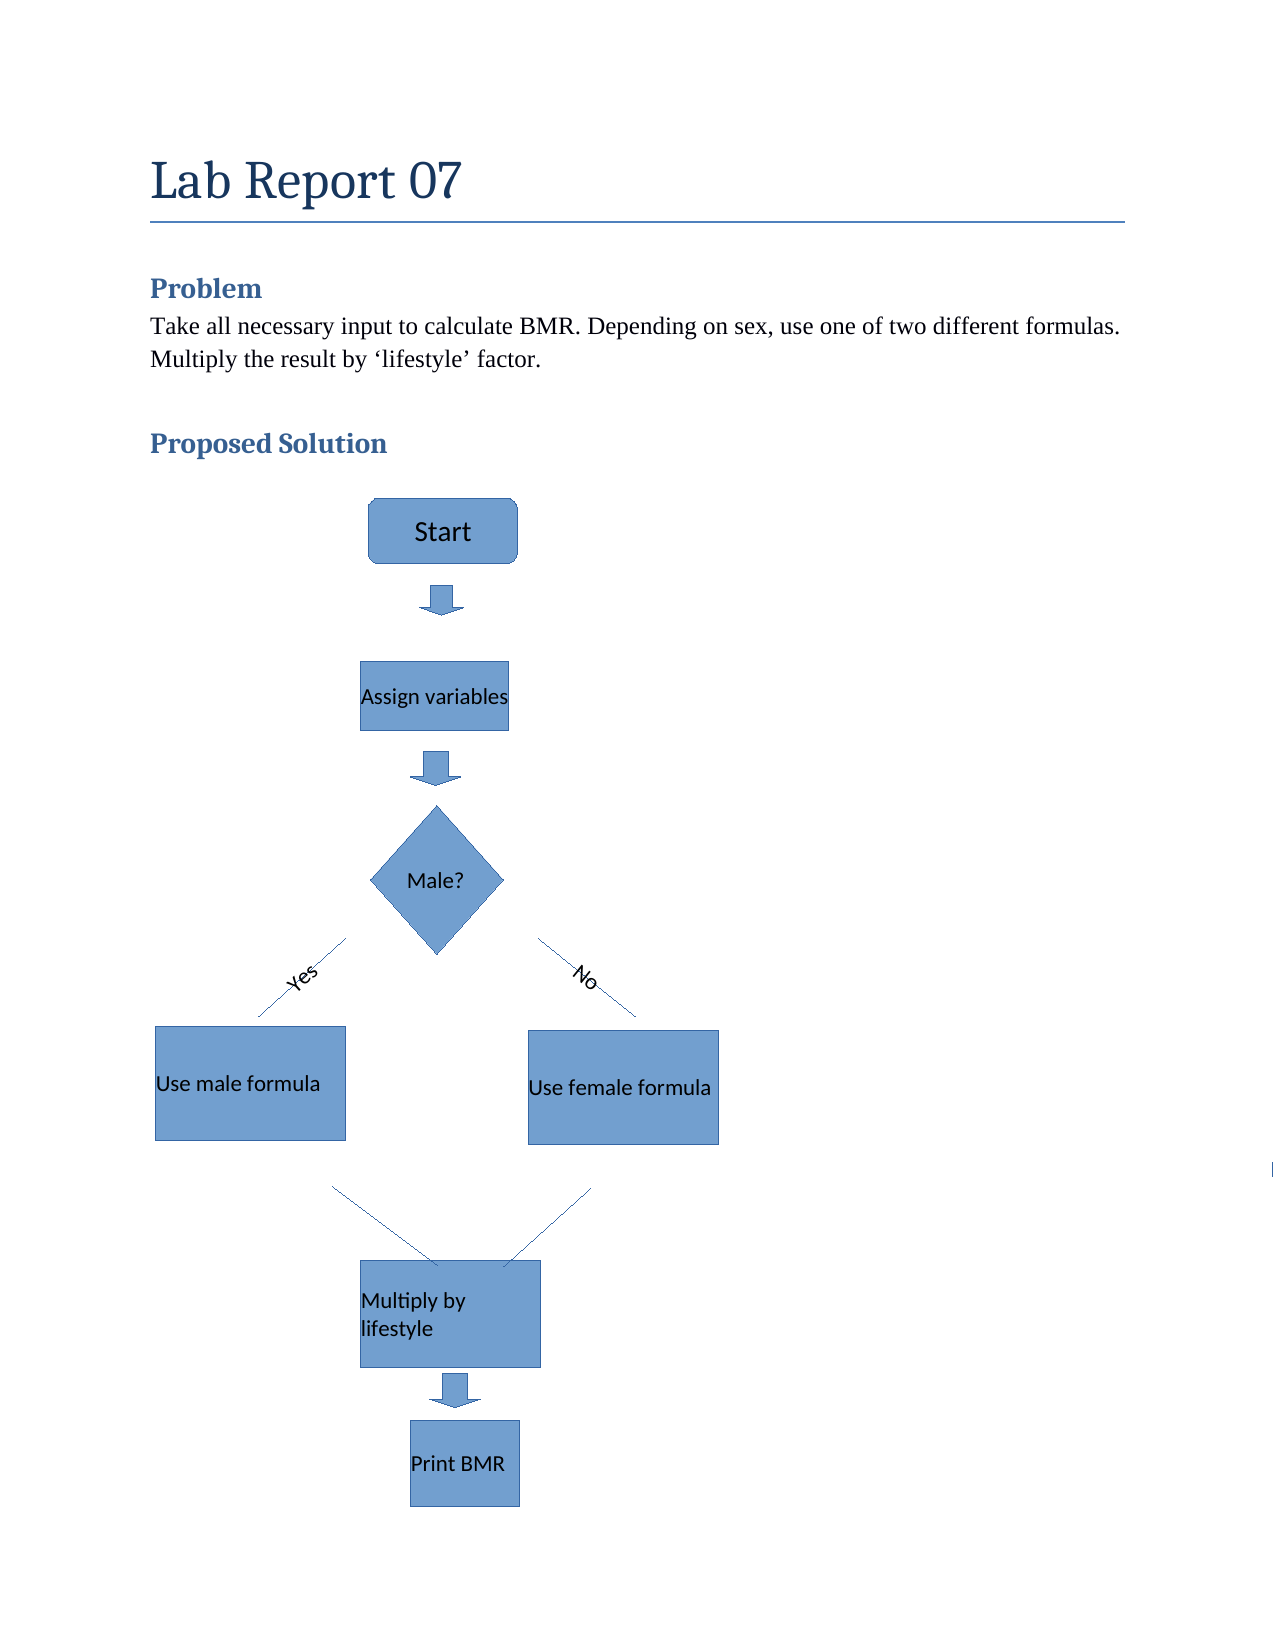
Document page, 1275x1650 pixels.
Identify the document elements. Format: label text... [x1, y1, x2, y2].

text Multiply by lifestyle [361, 1286, 541, 1342]
text Use female formula [528, 1073, 718, 1101]
text Start [368, 513, 518, 549]
text Male? [371, 866, 503, 894]
text Take all necessary input to calculate BMR. Depending on sex, use one of two different formulas. Multiply the result by ‘lifestyle’ factor. [150, 311, 1125, 373]
text Assign variables [361, 682, 508, 710]
text Use male formula [156, 1069, 346, 1098]
title Lab Report 07 [150, 150, 1125, 221]
subtitle Proposed Solution [150, 427, 1125, 461]
subtitle Problem [150, 273, 1125, 306]
text Print BMR [411, 1449, 519, 1477]
